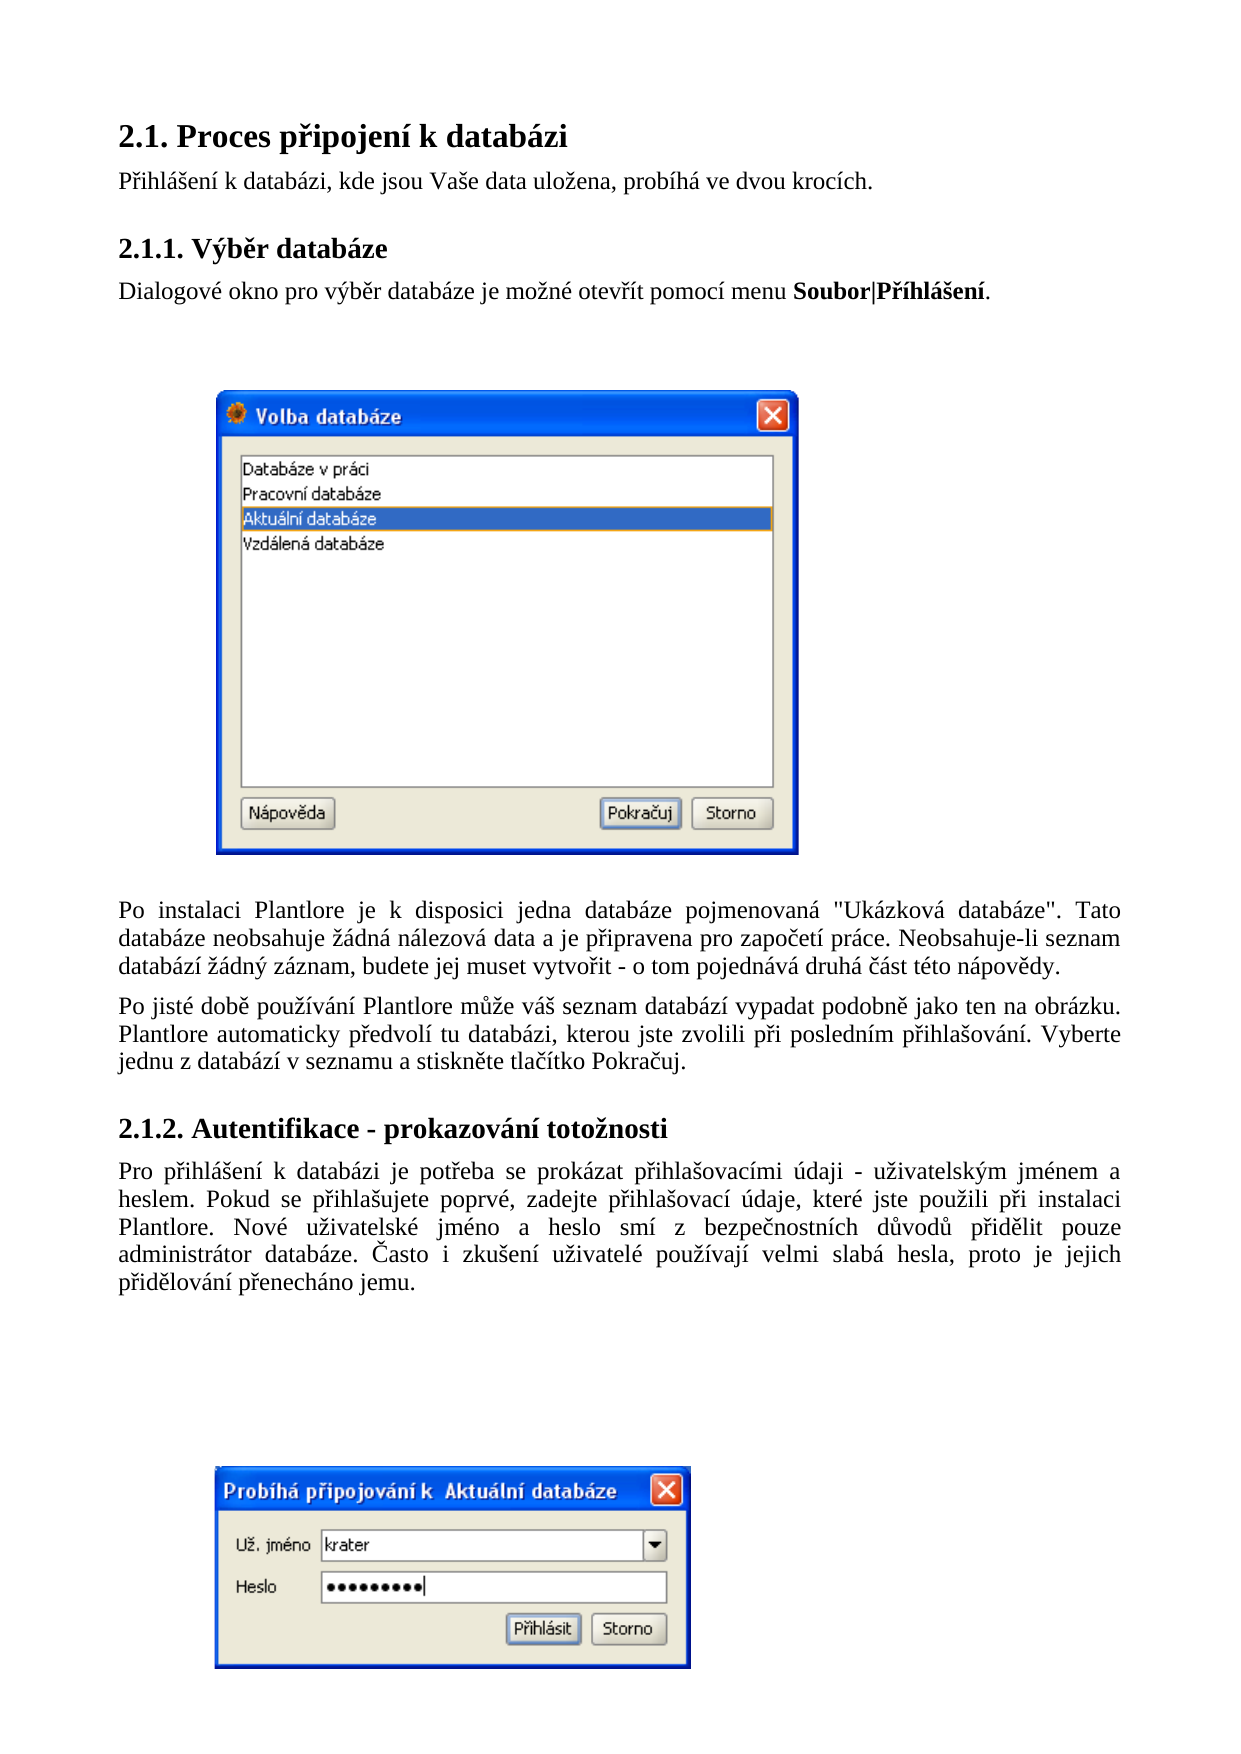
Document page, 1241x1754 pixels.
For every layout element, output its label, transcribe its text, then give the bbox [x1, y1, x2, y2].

subtitle 2.1.1. Výběr databáze [118, 233, 1122, 265]
text Po instalaci Plantlore je k disposici jedna databáze pojmenovaná "Ukázková databáze". Tato databáze neobsahuje žádná nálezová data a je připravena pro započetí práce. Neobsahuje-li seznam databází žádný záznam, budete jej muset vytvořit - o tom pojednává druhá část této nápovědy. [118, 896, 1122, 979]
text Pro přihlášení k databázi je potřeba se prokázat přihlašovacími údaji - uživatelským jménem a heslem. Pokud se přihlašujete poprvé, zadejte přihlašovací údaje, které jste použili při instalaci Plantlore. Nové uživatelské jméno a heslo smí z bezpečnostních důvodů přidělit pouze administrátor databáze. Často i zkušení uživatelé používají velmi slabá hesla, proto je jejich přidělování přenecháno jemu. [118, 1157, 1122, 1296]
text Dialogové okno pro výběr databáze je možné otevřít pomocí menu Soubor|Příhlášení. [118, 277, 1122, 305]
picture [214, 1466, 691, 1669]
picture [216, 390, 799, 855]
text Po jisté době používání Plantlore může váš seznam databází vypadat podobně jako ten na obrázku. Plantlore automaticky předvolí tu databázi, kterou jste zvolili při posledním přihlašování. Vyberte jednu z databází v seznamu a stiskněte tlačítko Pokračuj. [118, 992, 1122, 1075]
text Přihlášení k databázi, kde jsou Vaše data uložena, probíhá ve dvou krocích. [118, 167, 1122, 195]
subtitle 2.1. Proces připojení k databázi [118, 118, 1122, 155]
subtitle 2.1.2. Autentifikace - prokazování totožnosti [118, 1113, 1122, 1145]
